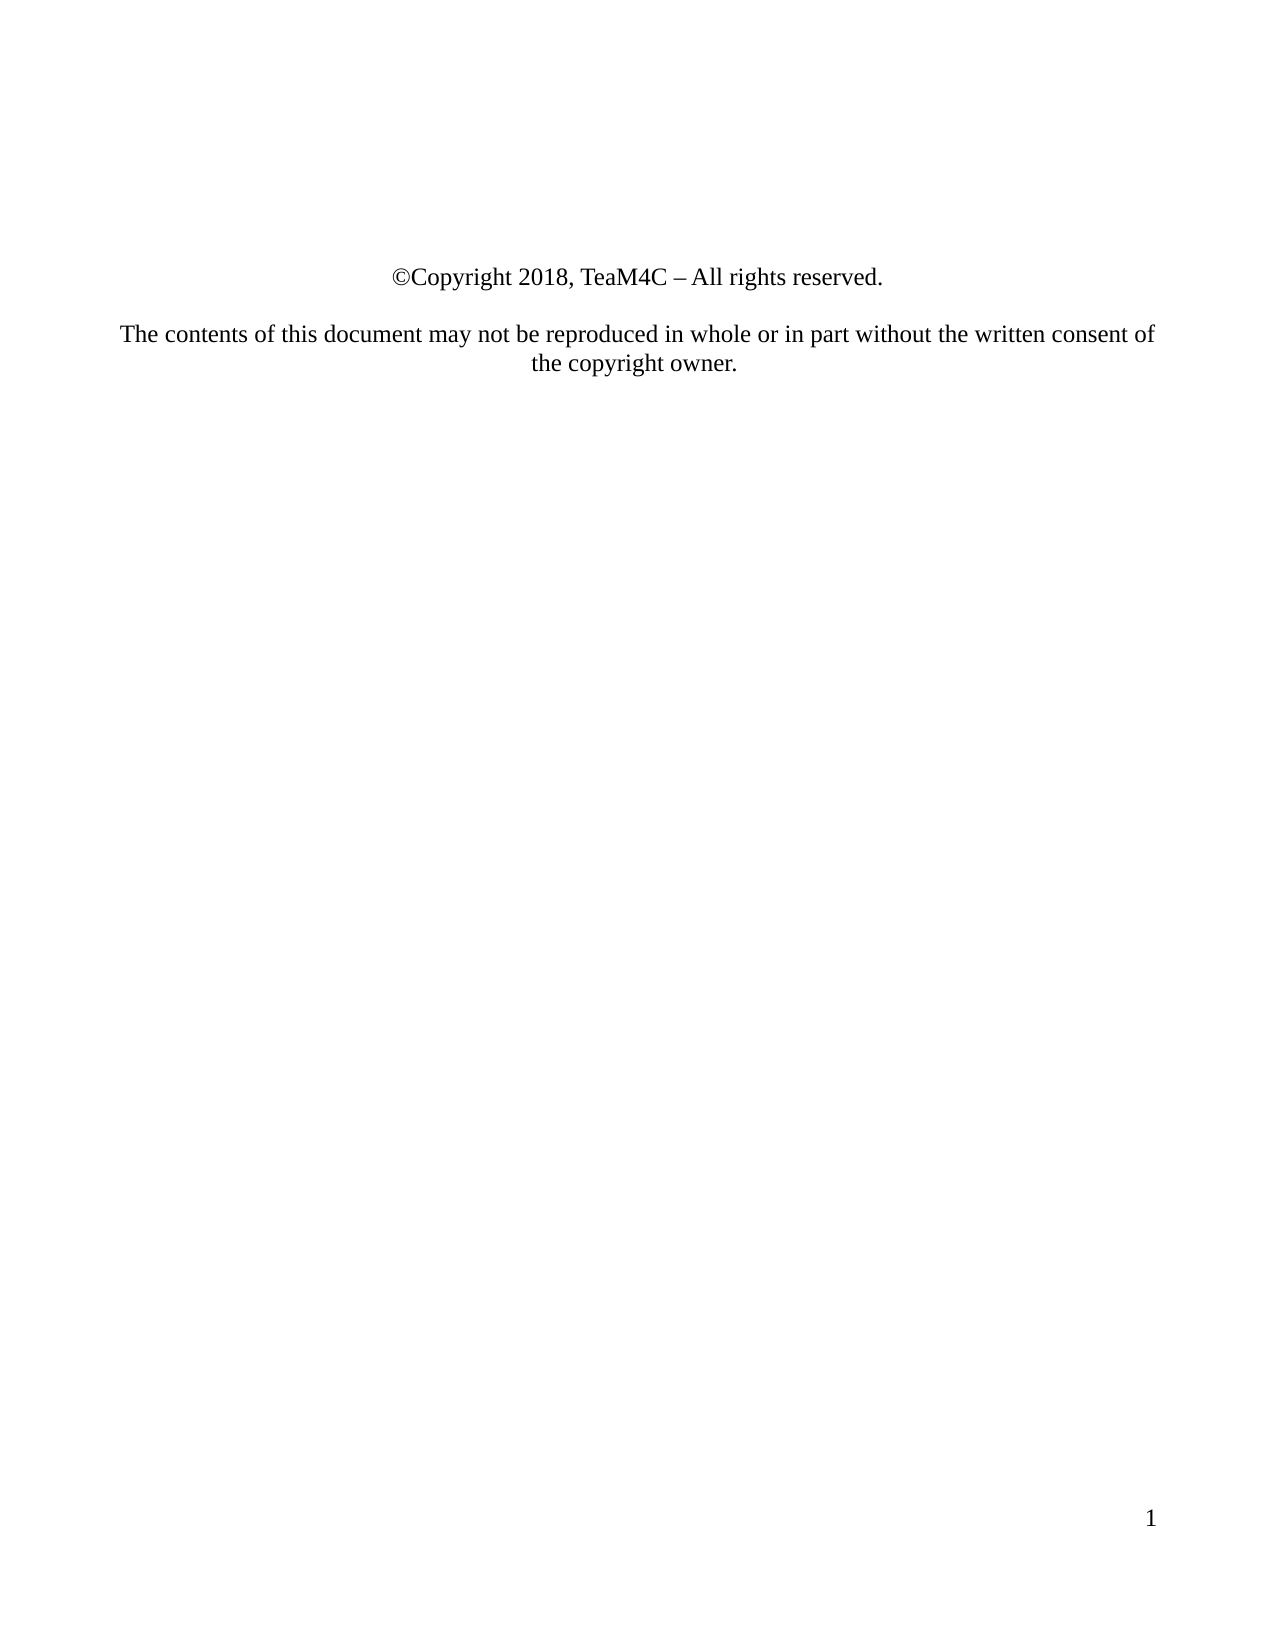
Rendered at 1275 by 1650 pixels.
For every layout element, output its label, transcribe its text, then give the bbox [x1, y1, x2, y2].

text The contents of this document may not be reproduced in whole or in part without the written consent of the copyright owner. [118, 319, 1157, 377]
text ©Copyright 2018, TeaM4C – All rights reserved. [118, 262, 1157, 291]
